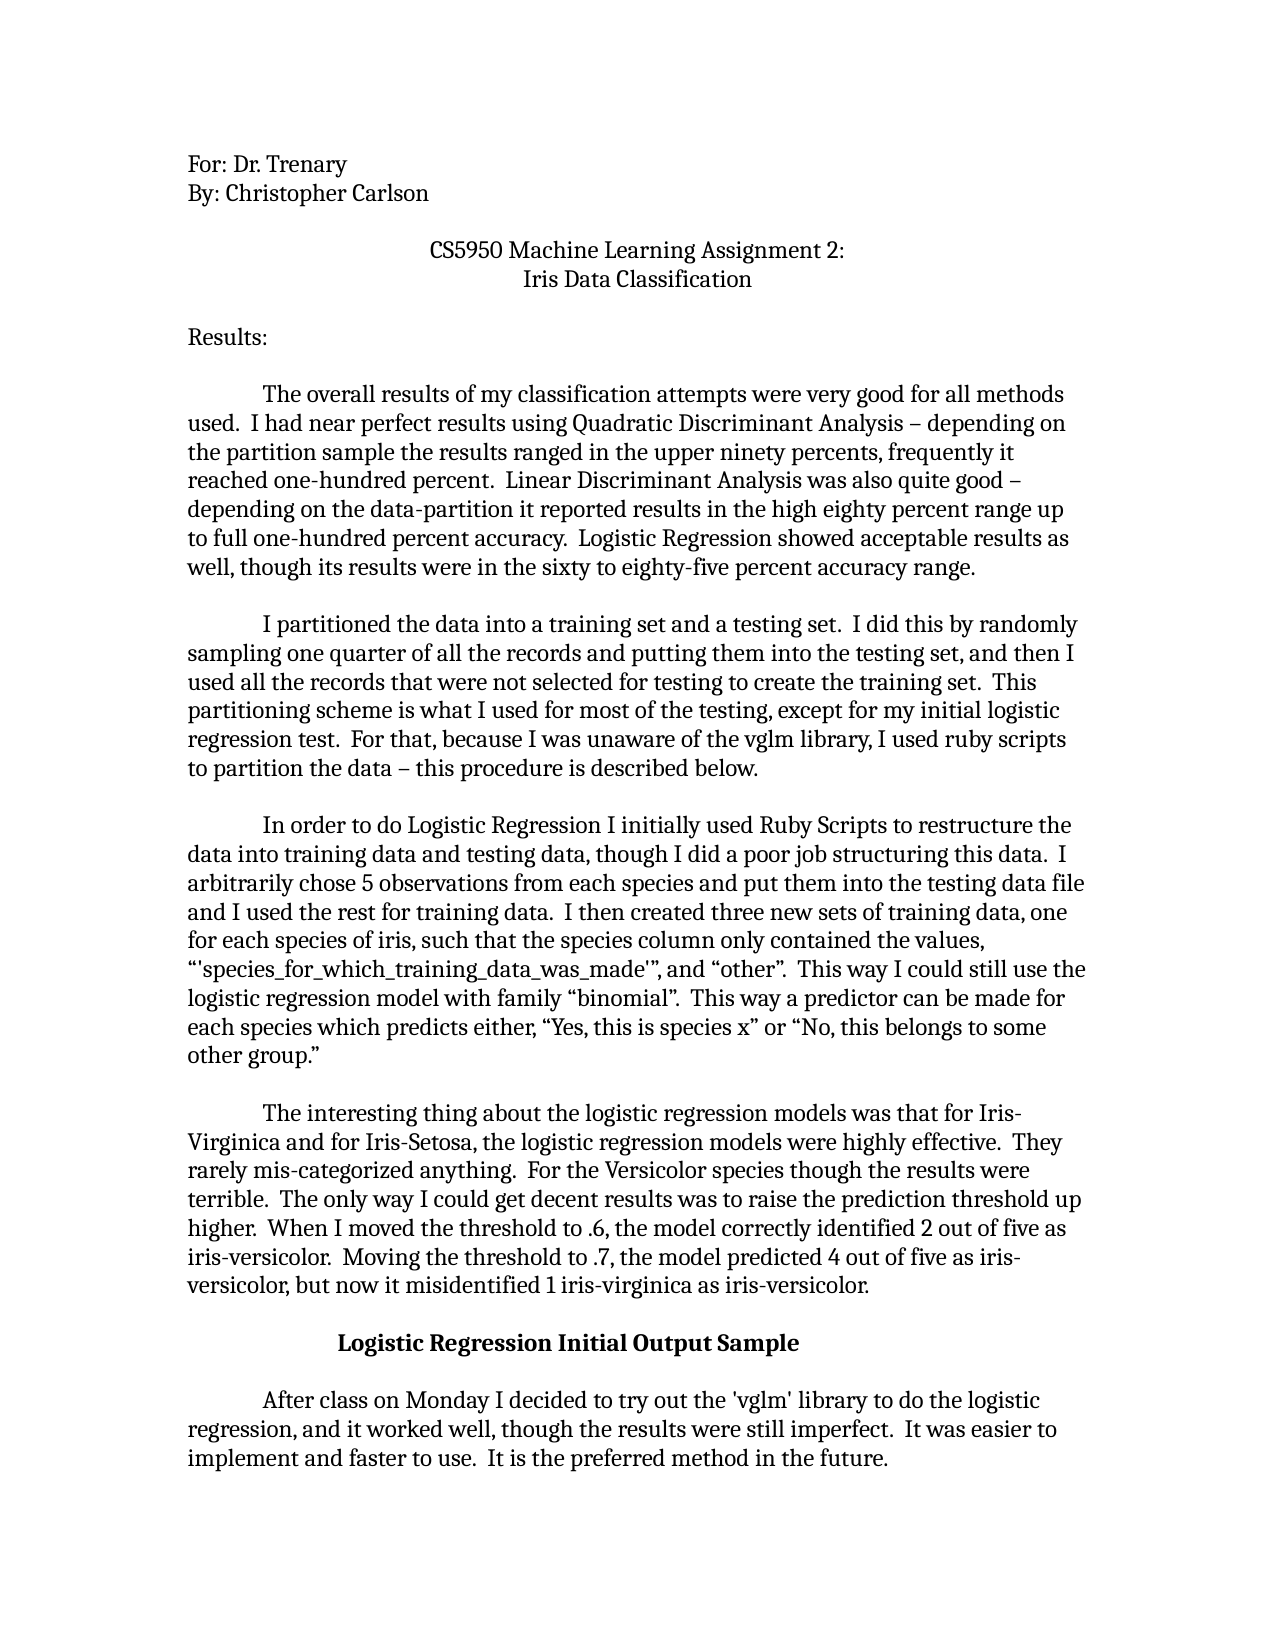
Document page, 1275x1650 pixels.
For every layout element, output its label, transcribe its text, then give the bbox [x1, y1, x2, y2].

text The interesting thing about the logistic regression models was that for Iris-Virginica and for Iris-Setosa, the logistic regression models were highly effective. They rarely mis-categorized anything. For the Versicolor species though the results were terrible. The only way I could get decent results was to raise the prediction threshold up higher. When I moved the threshold to .6, the model correctly identified 2 out of five as iris-versicolor. Moving the threshold to .7, the model predicted 4 out of five as iris-versicolor, but now it misidentified 1 iris-virginica as iris-versicolor. [187, 1099, 1087, 1300]
text I partitioned the data into a training set and a testing set. I did this by randomly sampling one quarter of all the records and putting them into the testing set, and then I used all the records that were not selected for testing to create the training set. This partitioning scheme is what I used for most of the testing, except for my initial logistic regression test. For that, because I was unaware of the vglm library, I used ruby scripts to partition the data – this procedure is described below. [187, 610, 1087, 782]
text The overall results of my classification attempts were very good for all methods used. I had near perfect results using Quadratic Discriminant Analysis – depending on the partition sample the results ranged in the upper ninety percents, frequently it reached one-hundred percent. Linear Discriminant Analysis was also quite good – depending on the data-partition it reported results in the high eighty percent range up to full one-hundred percent accuracy. Logistic Regression showed acceptable results as well, though its results were in the sixty to eighty-five percent accuracy range. [187, 380, 1087, 581]
text In order to do Logistic Regression I initially used Ruby Scripts to restructure the data into training data and testing data, though I did a poor job structuring this data. I arbitrarily chose 5 observations from each species and put them into the testing data file and I used the rest for training data. I then created three new sets of training data, one for each species of iris, such that the species column only contained the values, “'species_for_which_training_data_was_made'”, and “other”. This way I could still use the logistic regression model with family “binomial”. This way a predictor can be made for each species which predicts either, “Yes, this is species x” or “No, this belongs to some other group.” [187, 811, 1087, 1070]
text Iris Data Classification [187, 265, 1087, 294]
text Logistic Regression Initial Output Sample [187, 1329, 1087, 1357]
text By: Christopher Carlson [187, 179, 1087, 207]
text For: Dr. Trenary [187, 150, 1087, 179]
text Results: [187, 322, 1087, 351]
text After class on Monday I decided to try out the 'vglm' library to do the logistic regression, and it worked well, though the results were still imperfect. It was easier to implement and faster to use. It is the preferred method in the future. [187, 1386, 1087, 1472]
text CS5950 Machine Learning Assignment 2: [187, 236, 1087, 265]
